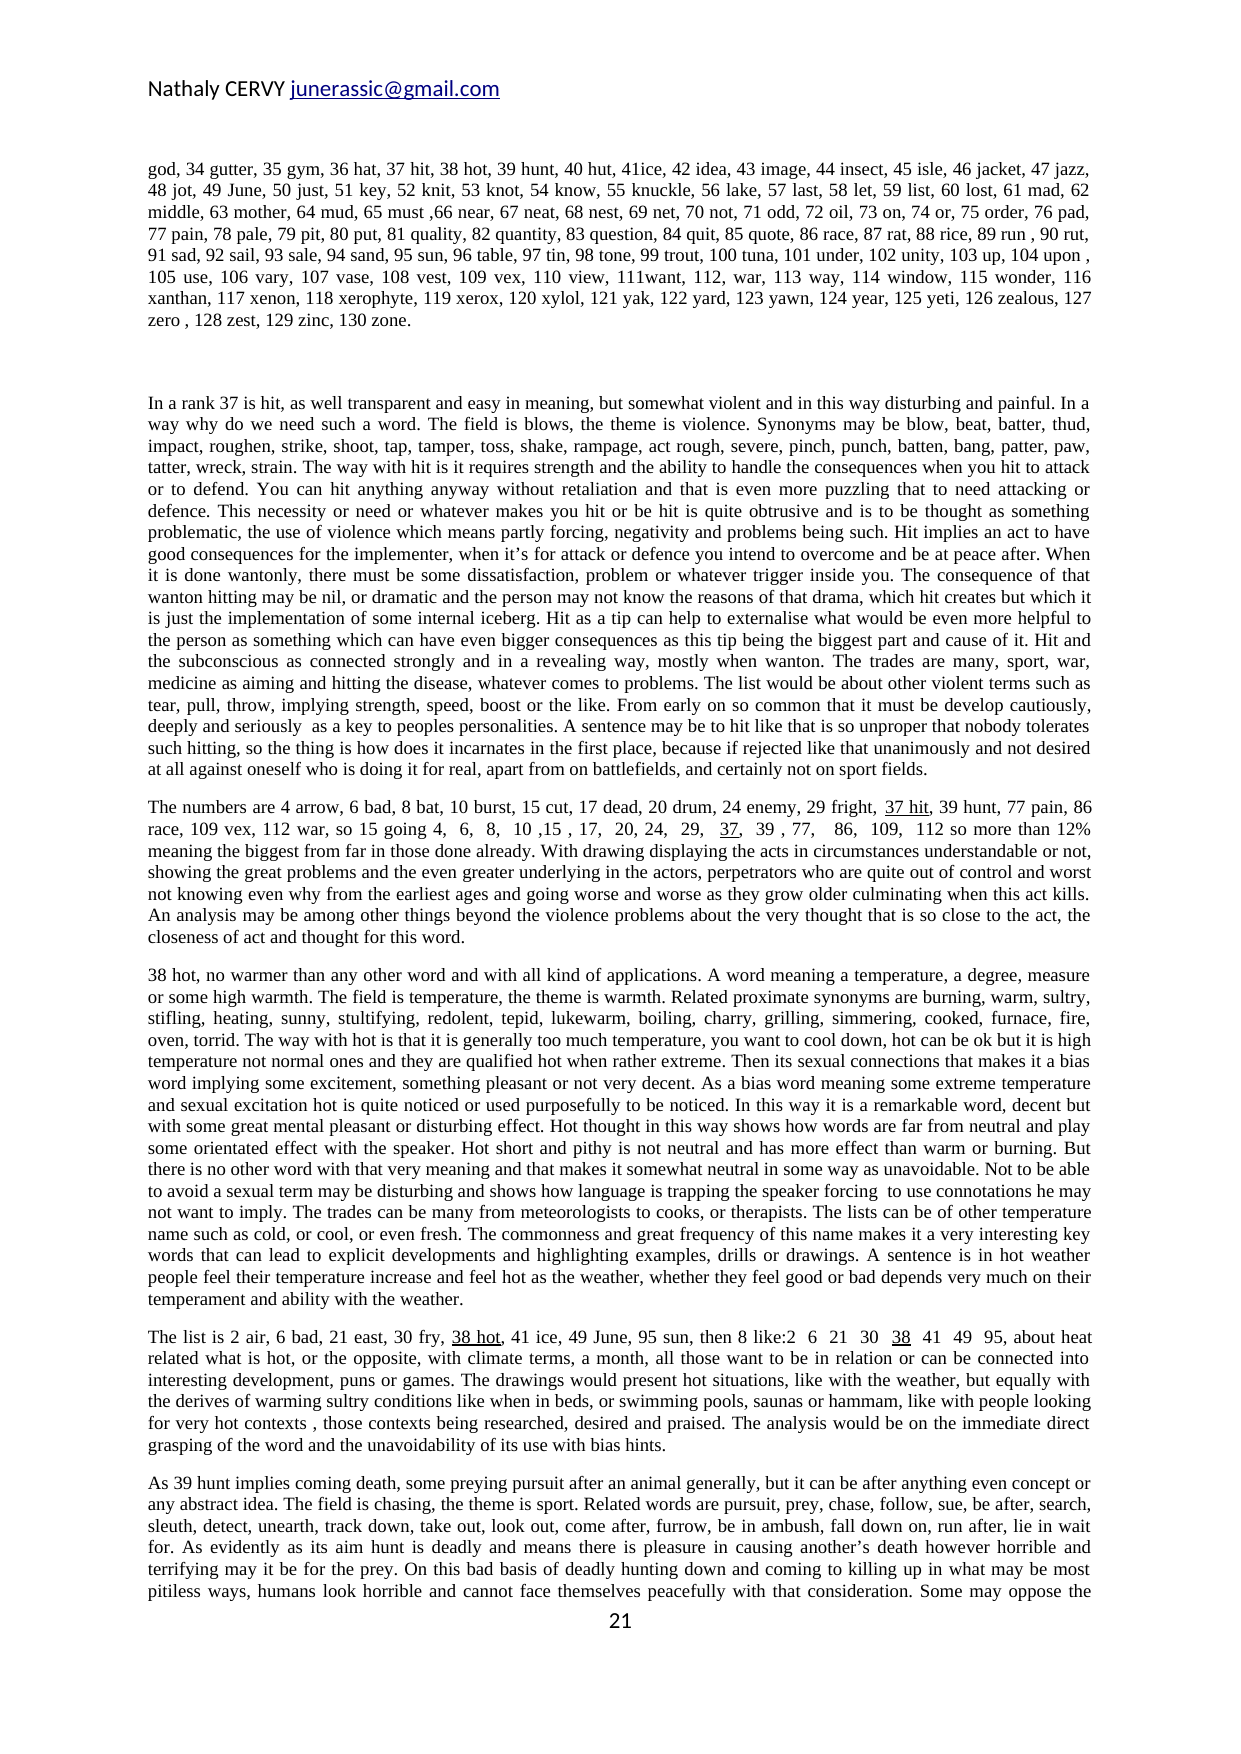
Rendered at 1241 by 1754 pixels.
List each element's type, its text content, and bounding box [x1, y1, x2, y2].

text As 39 hunt implies coming death, some preying pursuit after an animal generally, but it can be after anything even concept or any abstract idea. The field is chasing, the theme is sport. Related words are pursuit, prey, chase, follow, sue, be after, search, sleuth, detect, unearth, track down, take out, look out, come after, furrow, be in ambush, fall down on, run after, lie in wait for. As evidently as its aim hunt is deadly and means there is pleasure in causing another’s death however horrible and terrifying may it be for the prey. On this bad basis of deadly hunting down and coming to killing up in what may be most pitiless ways, humans look horrible and cannot face themselves peacefully with that consideration. Some may oppose the [148, 1472, 1093, 1601]
text god, 34 gutter, 35 gym, 36 hat, 37 hit, 38 hot, 39 hunt, 40 hut, 41ice, 42 idea, 43 image, 44 insect, 45 isle, 46 jacket, 47 jazz, 48 jot, 49 June, 50 just, 51 key, 52 knit, 53 knot, 54 know, 55 knuckle, 56 lake, 57 last, 58 let, 59 list, 60 lost, 61 mad, 62 middle, 63 mother, 64 mud, 65 must ,66 near, 67 neat, 68 nest, 69 net, 70 not, 71 odd, 72 oil, 73 on, 74 or, 75 order, 76 pad, 77 pain, 78 pale, 79 pit, 80 put, 81 quality, 82 quantity, 83 question, 84 quit, 85 quote, 86 race, 87 rat, 88 rice, 89 run , 90 rut, 91 sad, 92 sail, 93 sale, 94 sand, 95 sun, 96 table, 97 tin, 98 tone, 99 trout, 100 tuna, 101 under, 102 unity, 103 up, 104 upon , 105 use, 106 vary, 107 vase, 108 vest, 109 vex, 110 view, 111want, 112, war, 113 way, 114 window, 115 wonder, 116 xanthan, 117 xenon, 118 xerophyte, 119 xerox, 120 xylol, 121 yak, 122 yard, 123 yawn, 124 year, 125 yeti, 126 zealous, 127 zero , 128 zest, 129 zinc, 130 zone. [148, 158, 1093, 330]
text In a rank 37 is hit, as well transparent and easy in meaning, but somewhat violent and in this way disturbing and painful. In a way why do we need such a word. The field is blows, the theme is violence. Synonyms may be blow, beat, batter, thud, impact, roughen, strike, shoot, tap, tamper, toss, shake, rampage, act rough, severe, pinch, punch, batten, bang, patter, paw, tatter, wreck, strain. The way with hit is it requires strength and the ability to handle the consequences when you hit to attack or to defend. You can hit anything anyway without retaliation and that is even more puzzling that to need attacking or defence. This necessity or need or whatever makes you hit or be hit is quite obtrusive and is to be thought as something problematic, the use of violence which means partly forcing, negativity and problems being such. Hit implies an act to have good consequences for the implementer, when it’s for attack or defence you intend to overcome and be at peace after. When it is done wantonly, there must be some dissatisfaction, problem or whatever trigger inside you. The consequence of that wanton hitting may be nil, or dramatic and the person may not know the reasons of that drama, which hit creates but which it is just the implementation of some internal iceberg. Hit as a tip can help to externalise what would be even more helpful to the person as something which can have even bigger consequences as this tip being the biggest part and cause of it. Hit and the subconscious as connected strongly and in a revealing way, mostly when wanton. The trades are many, sport, war, medicine as aiming and hitting the disease, whatever comes to problems. The list would be about other violent terms such as tear, pull, throw, implying strength, speed, boost or the like. From early on so common that it must be develop cautiously, deeply and seriously as a key to peoples personalities. A sentence may be to hit like that is so unproper that nobody tolerates such hitting, so the thing is how does it incarnates in the first place, because if rejected like that unanimously and not desired at all against oneself who is doing it for real, apart from on battlefields, and certainly not on sport fields. [148, 392, 1093, 780]
text 38 hot, no warmer than any other word and with all kind of applications. A word meaning a temperature, a degree, measure or some high warmth. The field is temperature, the theme is warmth. Related proximate synonyms are burning, warm, sultry, stifling, heating, sunny, stultifying, redolent, tepid, lukewarm, boiling, charry, grilling, simmering, cooked, furnace, fire, oven, torrid. The way with hot is that it is generally too much temperature, you want to cool down, hot can be ok but it is high temperature not normal ones and they are qualified hot when rather extreme. Then its sexual connections that makes it a bias word implying some excitement, something pleasant or not very decent. As a bias word meaning some extreme temperature and sexual excitation hot is quite noticed or used purposefully to be noticed. In this way it is a remarkable word, decent but with some great mental pleasant or disturbing effect. Hot thought in this way shows how words are far from neutral and play some orientated effect with the speaker. Hot short and pithy is not neutral and has more effect than warm or burning. But there is no other word with that very meaning and that makes it somewhat neutral in some way as unavoidable. Not to be able to avoid a sexual term may be disturbing and shows how language is trapping the speaker forcing to use connotations he may not want to imply. The trades can be many from meteorologists to cooks, or therapists. The lists can be of other temperature name such as cold, or cool, or even fresh. The commonness and great frequency of this name makes it a very interesting key words that can lead to explicit developments and highlighting examples, drills or drawings. A sentence is in hot weather people feel their temperature increase and feel hot as the weather, whether they feel good or bad depends very much on their temperament and ability with the weather. [148, 964, 1093, 1309]
text The numbers are 4 arrow, 6 bad, 8 bat, 10 burst, 15 cut, 17 dead, 20 drum, 24 enemy, 29 fright, 37 hit, 39 hunt, 77 pain, 86 race, 109 vex, 112 war, so 15 going 4, 6, 8, 10 ,15 , 17, 20, 24, 29, 37, 39 , 77, 86, 109, 112 so more than 12% meaning the biggest from far in those done already. With drawing displaying the acts in circumstances understandable or not, showing the great problems and the even greater underlying in the actors, perpetrators who are quite out of control and worst not knowing even why from the earliest ages and going worse and worse as they grow older culminating when this act kills. An analysis may be among other things beyond the violence problems about the very thought that is so close to the act, the closeness of act and thought for this word. [148, 796, 1093, 947]
text The list is 2 air, 6 bad, 21 east, 30 fry, 38 hot, 41 ice, 49 June, 95 sun, then 8 like:2 6 21 30 38 41 49 95, about heat related what is hot, or the opposite, with climate terms, a month, all those want to be in relation or can be connected into interesting development, puns or games. The drawings would present hot situations, like with the weather, but equally with the derives of warming sultry conditions like when in beds, or swimming pools, saunas or hammam, like with people looking for very hot contexts , those contexts being researched, desired and praised. The analysis would be on the immediate direct grasping of the word and the unavoidability of its use with bias hints. [148, 1326, 1093, 1455]
